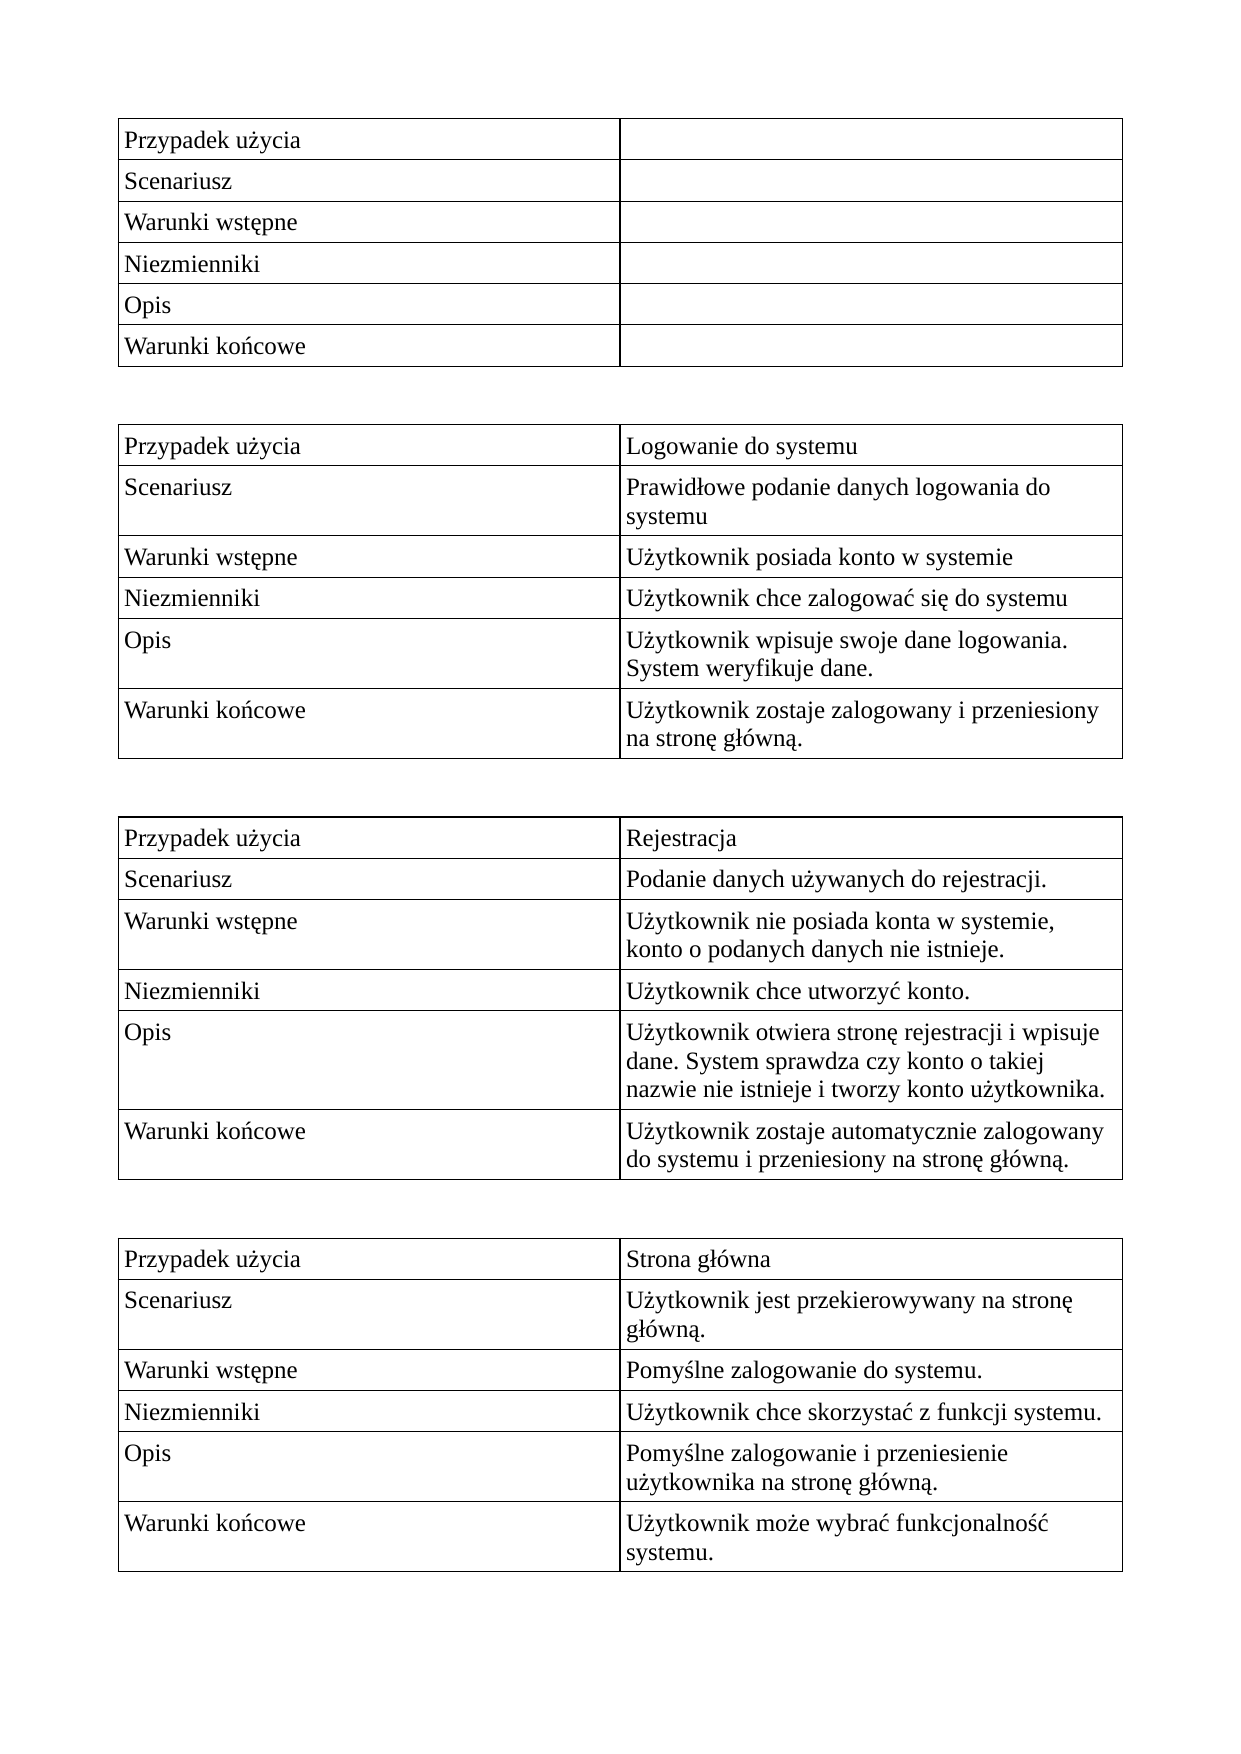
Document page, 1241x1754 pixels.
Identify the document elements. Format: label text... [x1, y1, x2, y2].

table_cell Warunki końcowe [119, 325, 619, 366]
table_cell Podanie danych używanych do rejestracji. [621, 859, 1122, 899]
table_cell Użytkownik chce utworzyć konto. [621, 970, 1122, 1010]
table_cell Opis [119, 619, 619, 688]
table_cell [621, 243, 1122, 283]
table_cell Warunki wstępne [119, 900, 619, 969]
table_cell Pomyślne zalogowanie do systemu. [621, 1350, 1122, 1390]
table_cell Użytkownik nie posiada konta w systemie, konto o podanych danych nie istnieje. [621, 900, 1122, 969]
table_cell Prawidłowe podanie danych logowania do systemu [621, 466, 1122, 535]
table_cell Scenariusz [119, 1280, 619, 1349]
table_cell Warunki wstępne [119, 1350, 619, 1390]
table_cell Scenariusz [119, 859, 619, 899]
table_cell Niezmienniki [119, 243, 619, 283]
table_header Przypadek użycia [119, 119, 619, 159]
table_header Logowanie do systemu [621, 425, 1122, 465]
table_cell Użytkownik jest przekierowywany na stronę główną. [621, 1280, 1122, 1349]
table_cell Warunki końcowe [119, 689, 619, 758]
table_header [621, 119, 1122, 159]
table_cell Użytkownik zostaje automatycznie zalogowany do systemu i przeniesiony na stronę główną. [621, 1110, 1122, 1179]
table_header Rejestracja [621, 818, 1122, 858]
table_cell Użytkownik zostaje zalogowany i przeniesiony na stronę główną. [621, 689, 1122, 758]
table_cell Scenariusz [119, 466, 619, 535]
table_cell Niezmienniki [119, 578, 619, 618]
table_cell [621, 160, 1122, 201]
table_cell Użytkownik wpisuje swoje dane logowania. System weryfikuje dane. [621, 619, 1122, 688]
table_cell Scenariusz [119, 160, 619, 201]
table_header Przypadek użycia [119, 1239, 619, 1279]
table_cell Użytkownik otwiera stronę rejestracji i wpisuje dane. System sprawdza czy konto o takiej nazwie nie istnieje i tworzy konto użytkownika. [621, 1011, 1122, 1109]
table_cell [621, 284, 1122, 324]
table_cell Opis [119, 1432, 619, 1501]
table_cell Warunki końcowe [119, 1502, 619, 1571]
table_header Strona główna [621, 1239, 1122, 1279]
table_cell Opis [119, 284, 619, 324]
table_cell Niezmienniki [119, 970, 619, 1010]
table_header Przypadek użycia [119, 818, 619, 858]
table_cell Pomyślne zalogowanie i przeniesienie użytkownika na stronę główną. [621, 1432, 1122, 1501]
table_header Przypadek użycia [119, 425, 619, 465]
table_cell Niezmienniki [119, 1391, 619, 1431]
table_cell Warunki końcowe [119, 1110, 619, 1179]
table_cell Użytkownik może wybrać funkcjonalność systemu. [621, 1502, 1122, 1571]
table_cell Warunki wstępne [119, 536, 619, 577]
table_cell Warunki wstępne [119, 202, 619, 242]
table_cell Użytkownik posiada konto w systemie [621, 536, 1122, 577]
table_cell Użytkownik chce skorzystać z funkcji systemu. [621, 1391, 1122, 1431]
table_cell [621, 325, 1122, 366]
table_cell [621, 202, 1122, 242]
table_cell Opis [119, 1011, 619, 1109]
table_cell Użytkownik chce zalogować się do systemu [621, 578, 1122, 618]
